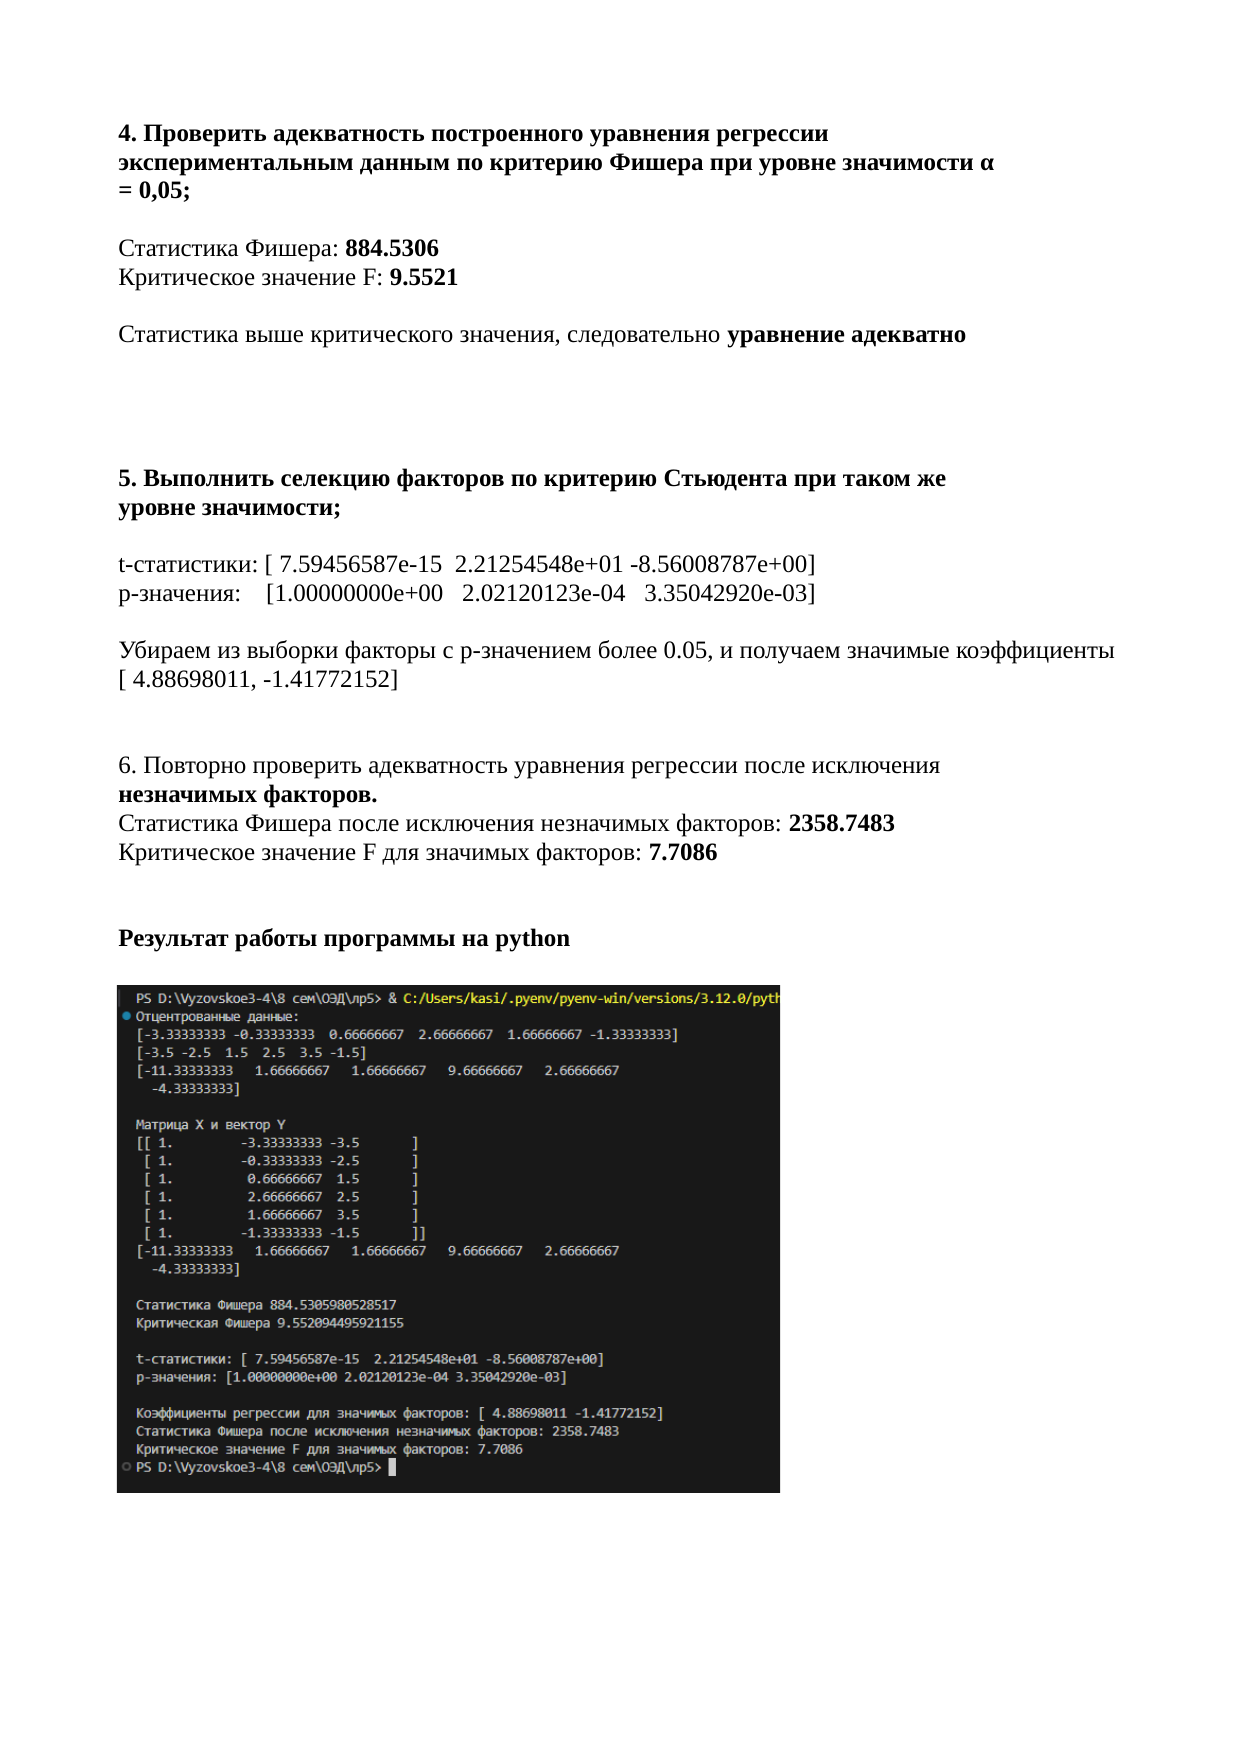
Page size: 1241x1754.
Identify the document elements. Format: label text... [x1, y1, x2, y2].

text Критическое значение F для значимых факторов: 7.7086 [118, 837, 1122, 866]
text 4. Проверить адекватность построенного уравнения регрессии [118, 118, 1122, 147]
text Статистика Фишера: 884.5306 [118, 233, 1122, 262]
text 5. Выполнить селекцию факторов по критерию Стьюдента при таком же [118, 463, 1122, 492]
text Статистика выше критического значения, следовательно уравнение адекватно [118, 319, 1122, 348]
text = 0,05; [118, 176, 1122, 204]
text незначимых факторов. [118, 779, 1122, 808]
picture [116, 985, 781, 1493]
text Статистика Фишера после исключения незначимых факторов: 2358.7483 [118, 808, 1122, 837]
text Результат работы программы на python [118, 923, 1122, 952]
text 6. Повторно проверить адекватность уравнения регрессии после исключения [118, 751, 1122, 779]
text p-значения: [1.00000000e+00 2.02120123e-04 3.35042920e-03] [118, 578, 1122, 607]
text Критическое значение F: 9.5521 [118, 262, 1122, 291]
text t-статистики: [ 7.59456587e-15 2.21254548e+01 -8.56008787e+00] [118, 549, 1122, 578]
text уровне значимости; [118, 492, 1122, 521]
text Убираем из выборки факторы с p-значением более 0.05, и получаем значимые коэффициенты [118, 636, 1122, 664]
text [ 4.88698011, -1.41772152] [118, 664, 1122, 693]
text экспериментальным данным по критерию Фишера при уровне значимости α [118, 147, 1122, 176]
